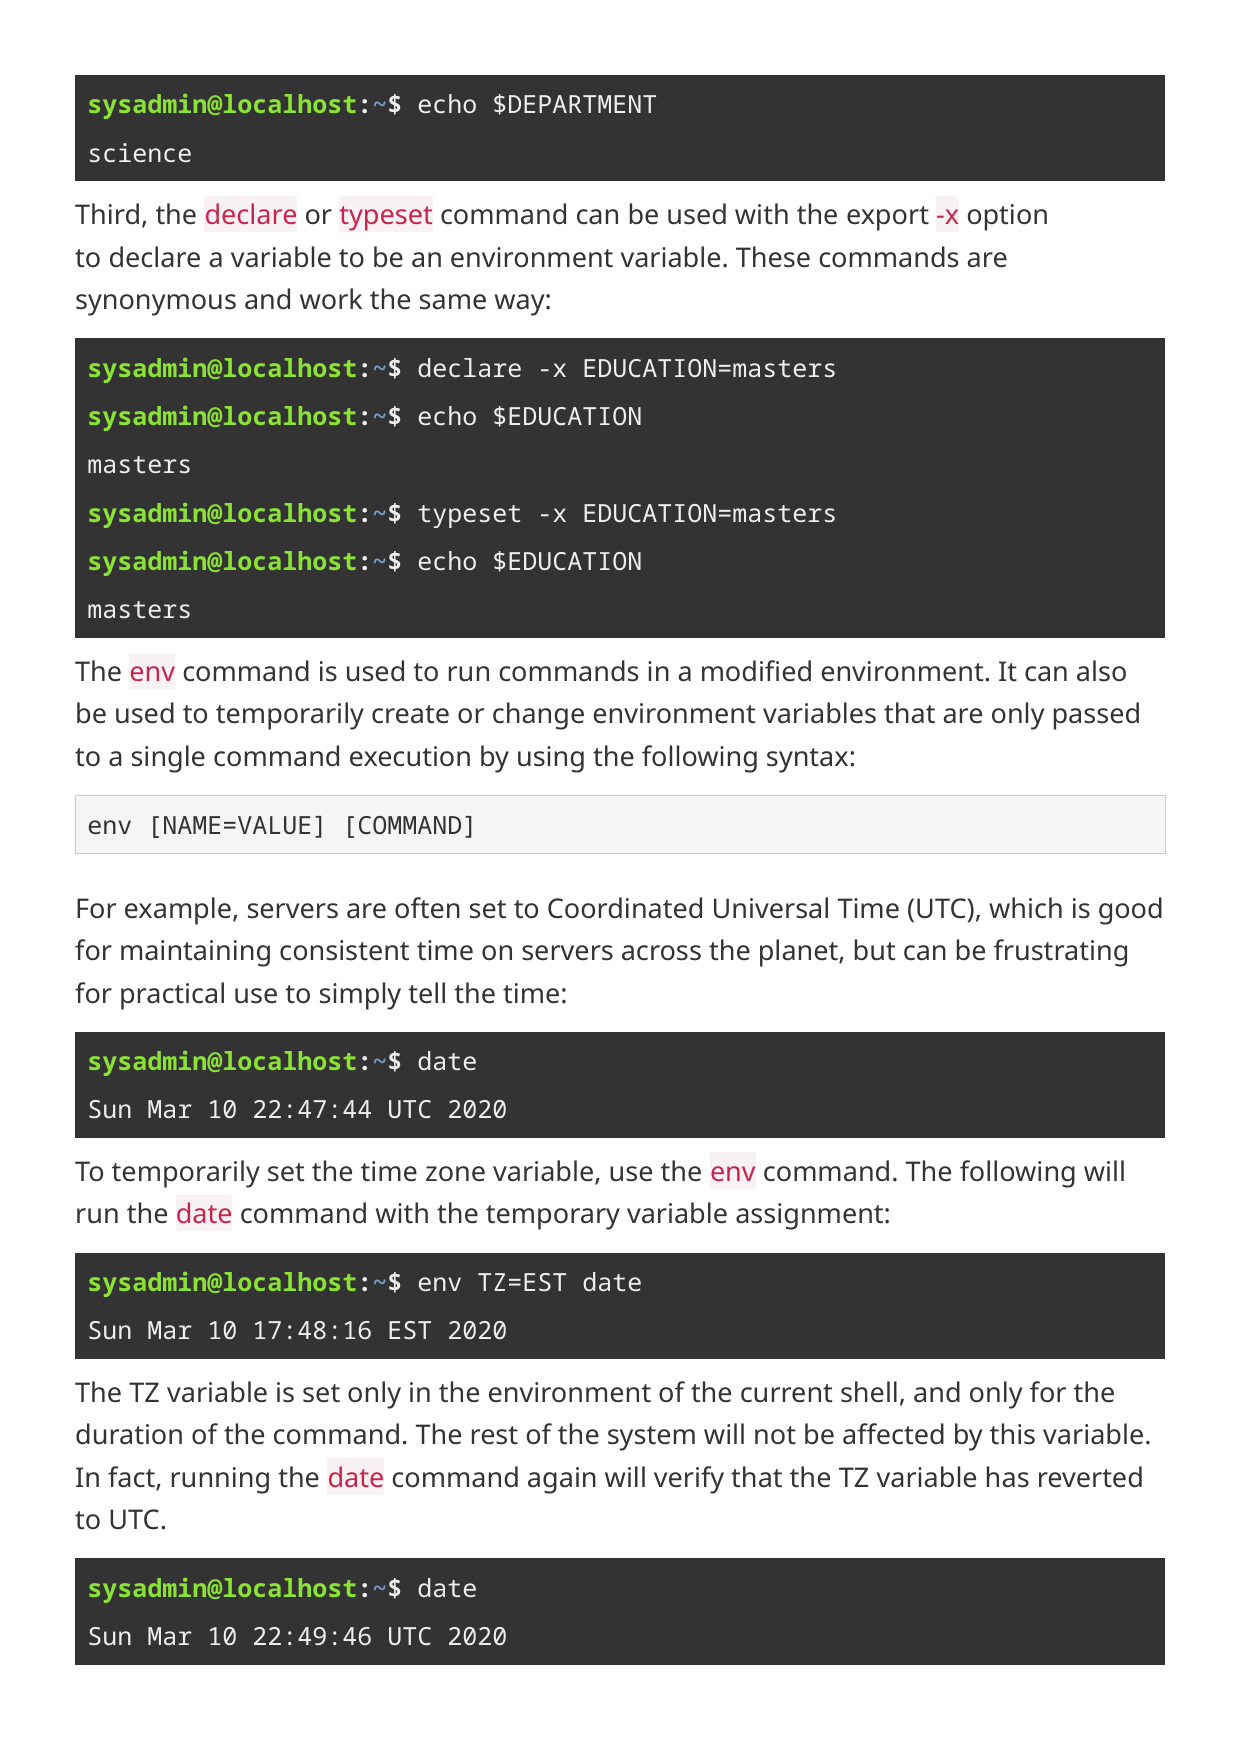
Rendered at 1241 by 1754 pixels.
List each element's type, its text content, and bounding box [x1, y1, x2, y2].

text sysadmin@localhost:~$ declare -x EDUCATION=masters [75, 338, 1165, 384]
text sysadmin@localhost:~$ date [75, 1558, 1165, 1604]
text The env command is used to run commands in a modified environment. It can also be used to temporarily create or change environment variables that are only passed to a single command execution by using the following syntax: [75, 652, 1165, 774]
text sysadmin@localhost:~$ typeset -x EDUCATION=masters [75, 483, 1165, 529]
text To temporarily set the time zone variable, use the env command. The following will run the date command with the temporary variable assignment: [75, 1152, 1165, 1231]
text sysadmin@localhost:~$ echo $EDUCATION [75, 532, 1165, 578]
text Sun Mar 10 22:47:44 UTC 2020 [75, 1080, 1165, 1138]
text sysadmin@localhost:~$ date [75, 1032, 1165, 1078]
text Third, the declare or typeset command can be used with the export -x option to declare a variable to be an environment variable. These commands are synonymous and work the same way: [75, 196, 1165, 317]
text Sun Mar 10 17:48:16 EST 2020 [75, 1301, 1165, 1359]
text Sun Mar 10 22:49:46 UTC 2020 [75, 1607, 1165, 1665]
text masters [75, 580, 1165, 638]
text science [75, 123, 1165, 181]
text masters [75, 435, 1165, 481]
text sysadmin@localhost:~$ echo $DEPARTMENT [75, 75, 1165, 121]
text For example, servers are often set to Coordinated Universal Time (UTC), which is good for maintaining consistent time on servers across the planet, but can be frustrating for practical use to simply tell the time: [75, 889, 1165, 1011]
text sysadmin@localhost:~$ env TZ=EST date [75, 1253, 1165, 1299]
text The TZ variable is set only in the environment of the current shell, and only for the duration of the command. The rest of the system will not be affected by this variable. In fact, running the date command again will verify that the TZ variable has reverted to UTC. [75, 1373, 1165, 1537]
text sysadmin@localhost:~$ echo $EDUCATION [75, 387, 1165, 433]
text env [NAME=VALUE] [COMMAND] [76, 796, 1165, 853]
